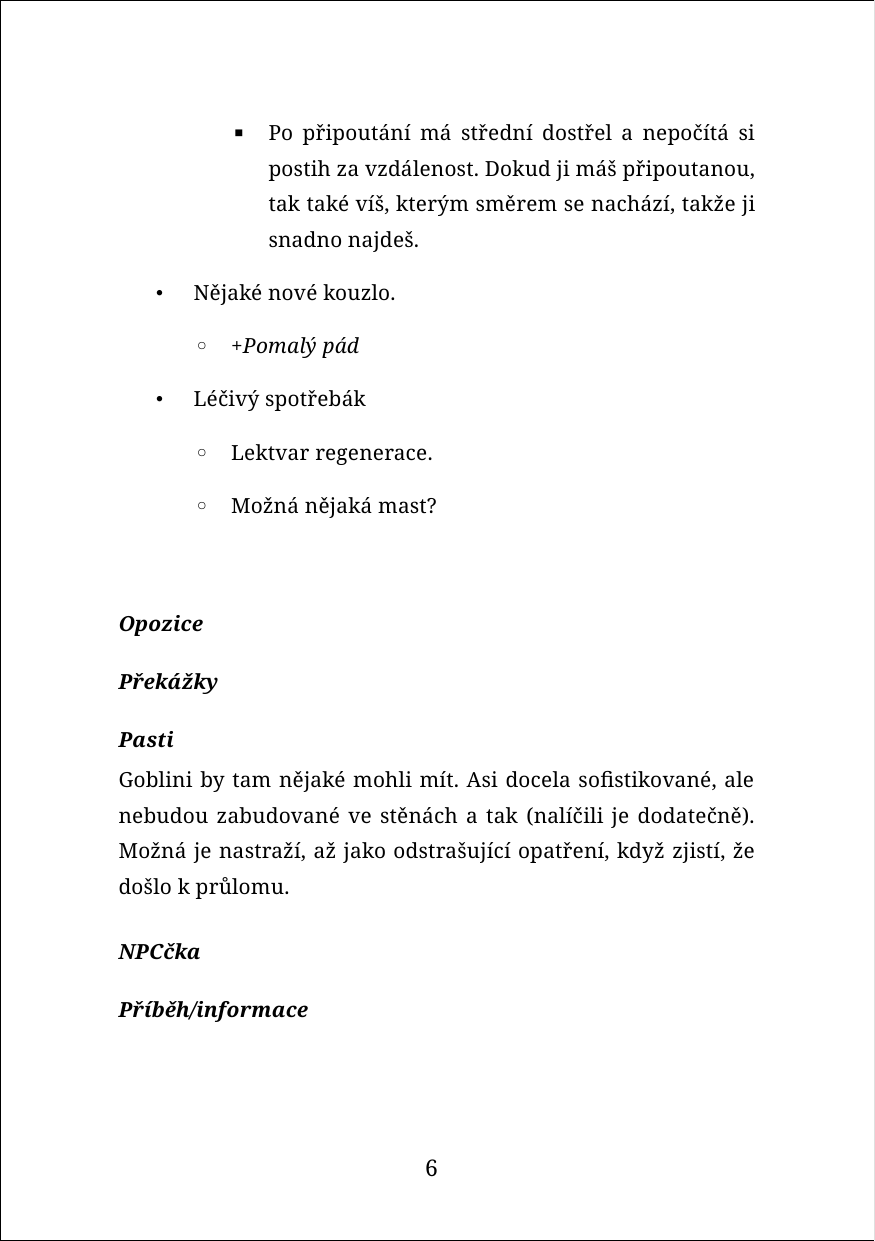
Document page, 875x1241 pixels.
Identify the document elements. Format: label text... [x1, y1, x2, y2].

subtitle Opozice [118, 609, 756, 638]
text Goblini by tam nějaké mohli mít. Asi docela sofistikované, ale nebudou zabudované ve stěnách a tak (nalíčili je dodatečně). Možná je nastraží, až jako odstrašující opatření, když zjistí, že došlo k průlomu. [118, 765, 756, 900]
subtitle NPCčka [118, 937, 756, 965]
list Lektvar regenerace. [193, 438, 756, 466]
list Nějaké nové kouzlo. [156, 278, 756, 306]
list Možná nějaká mast? [193, 491, 756, 519]
list Léčivý spotřebák [156, 384, 756, 413]
subtitle Příběh/informace [118, 995, 756, 1023]
subtitle Překážky [118, 667, 756, 696]
subtitle Pasti [118, 725, 756, 753]
list +Pomalý pád [193, 331, 756, 360]
list Po připoutání má střední dostřel a nepočítá si postih za vzdálenost. Dokud ji máš připoutanou, tak také víš, kterým směrem se nachází, takže ji snadno najdeš. [231, 118, 756, 253]
